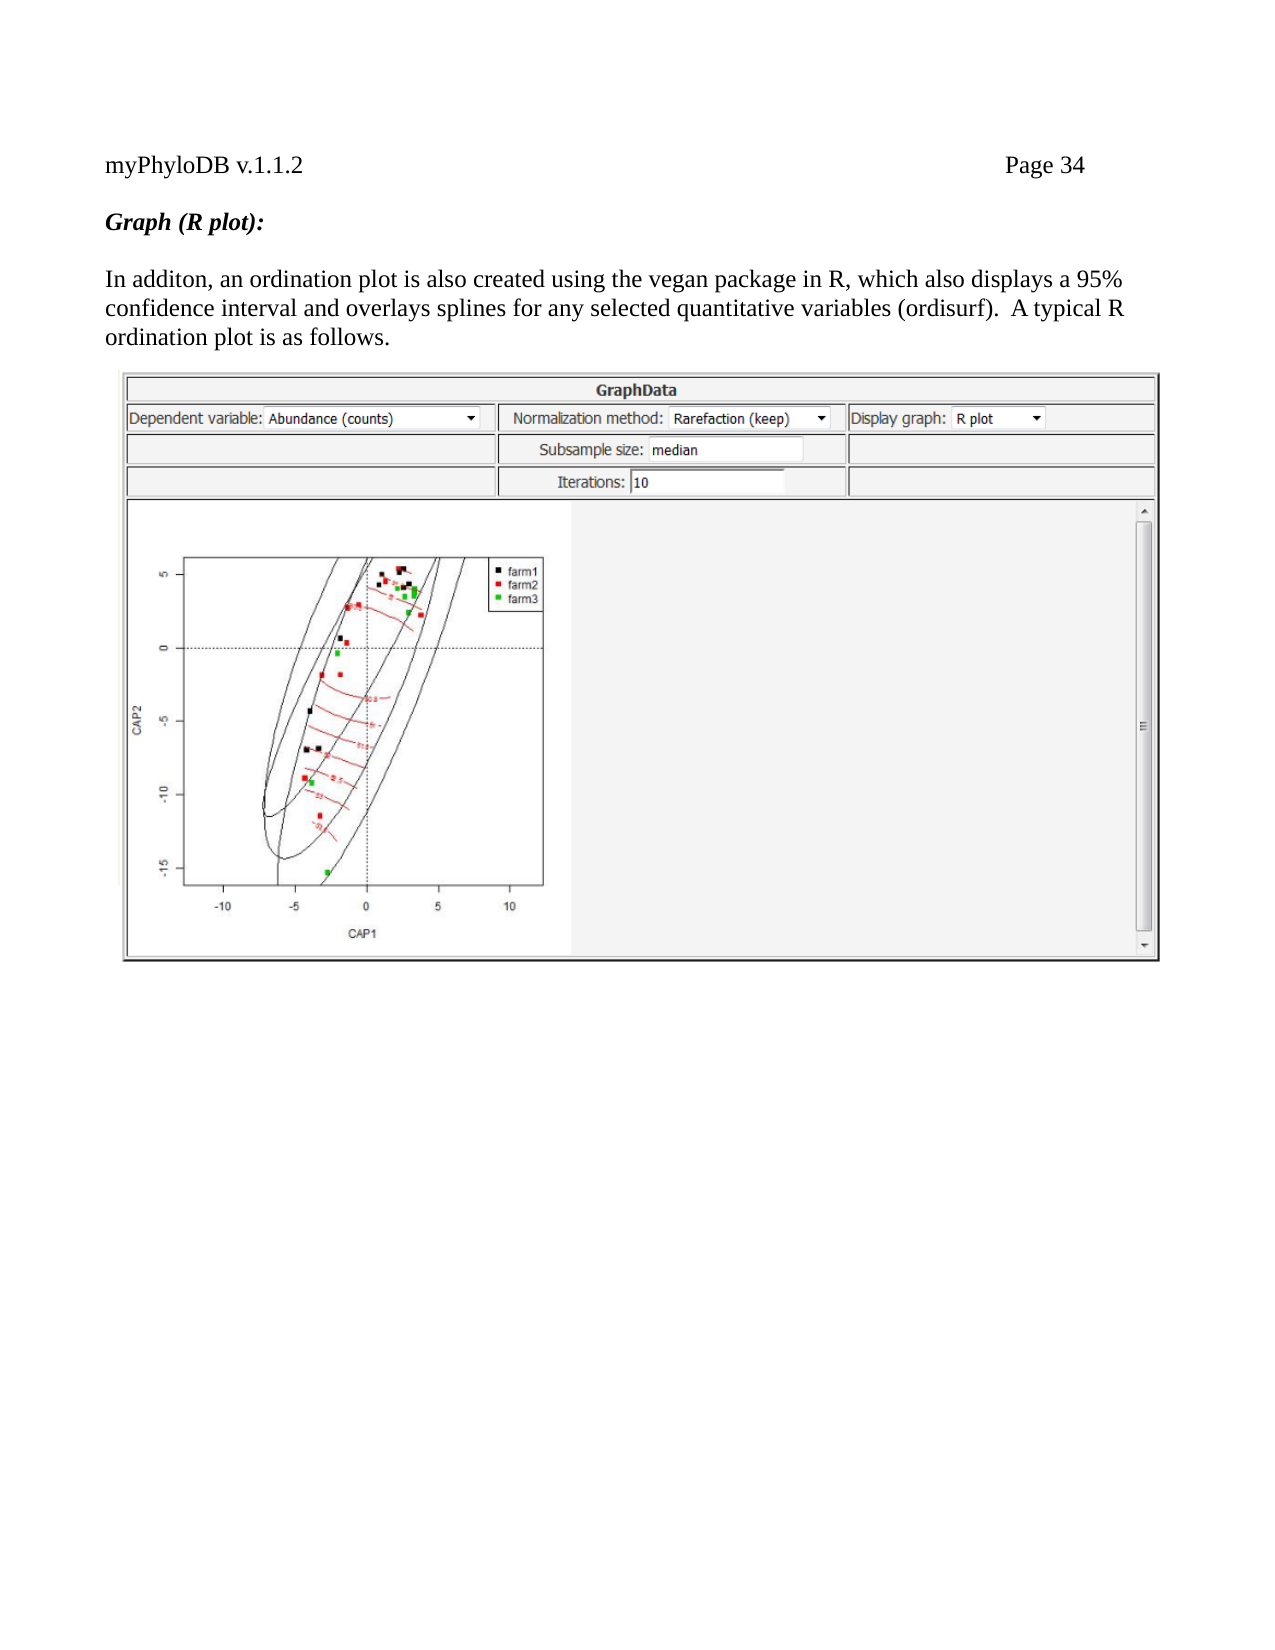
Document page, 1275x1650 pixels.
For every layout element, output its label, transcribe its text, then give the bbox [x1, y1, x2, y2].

text Graph (R plot): [105, 207, 1170, 236]
picture [118, 369, 1163, 965]
text In additon, an ordination plot is also created using the vegan package in R, which also displays a 95% confidence interval and overlays splines for any selected quantitative variables (ordisurf). A typical R ordination plot is as follows. [105, 264, 1170, 351]
